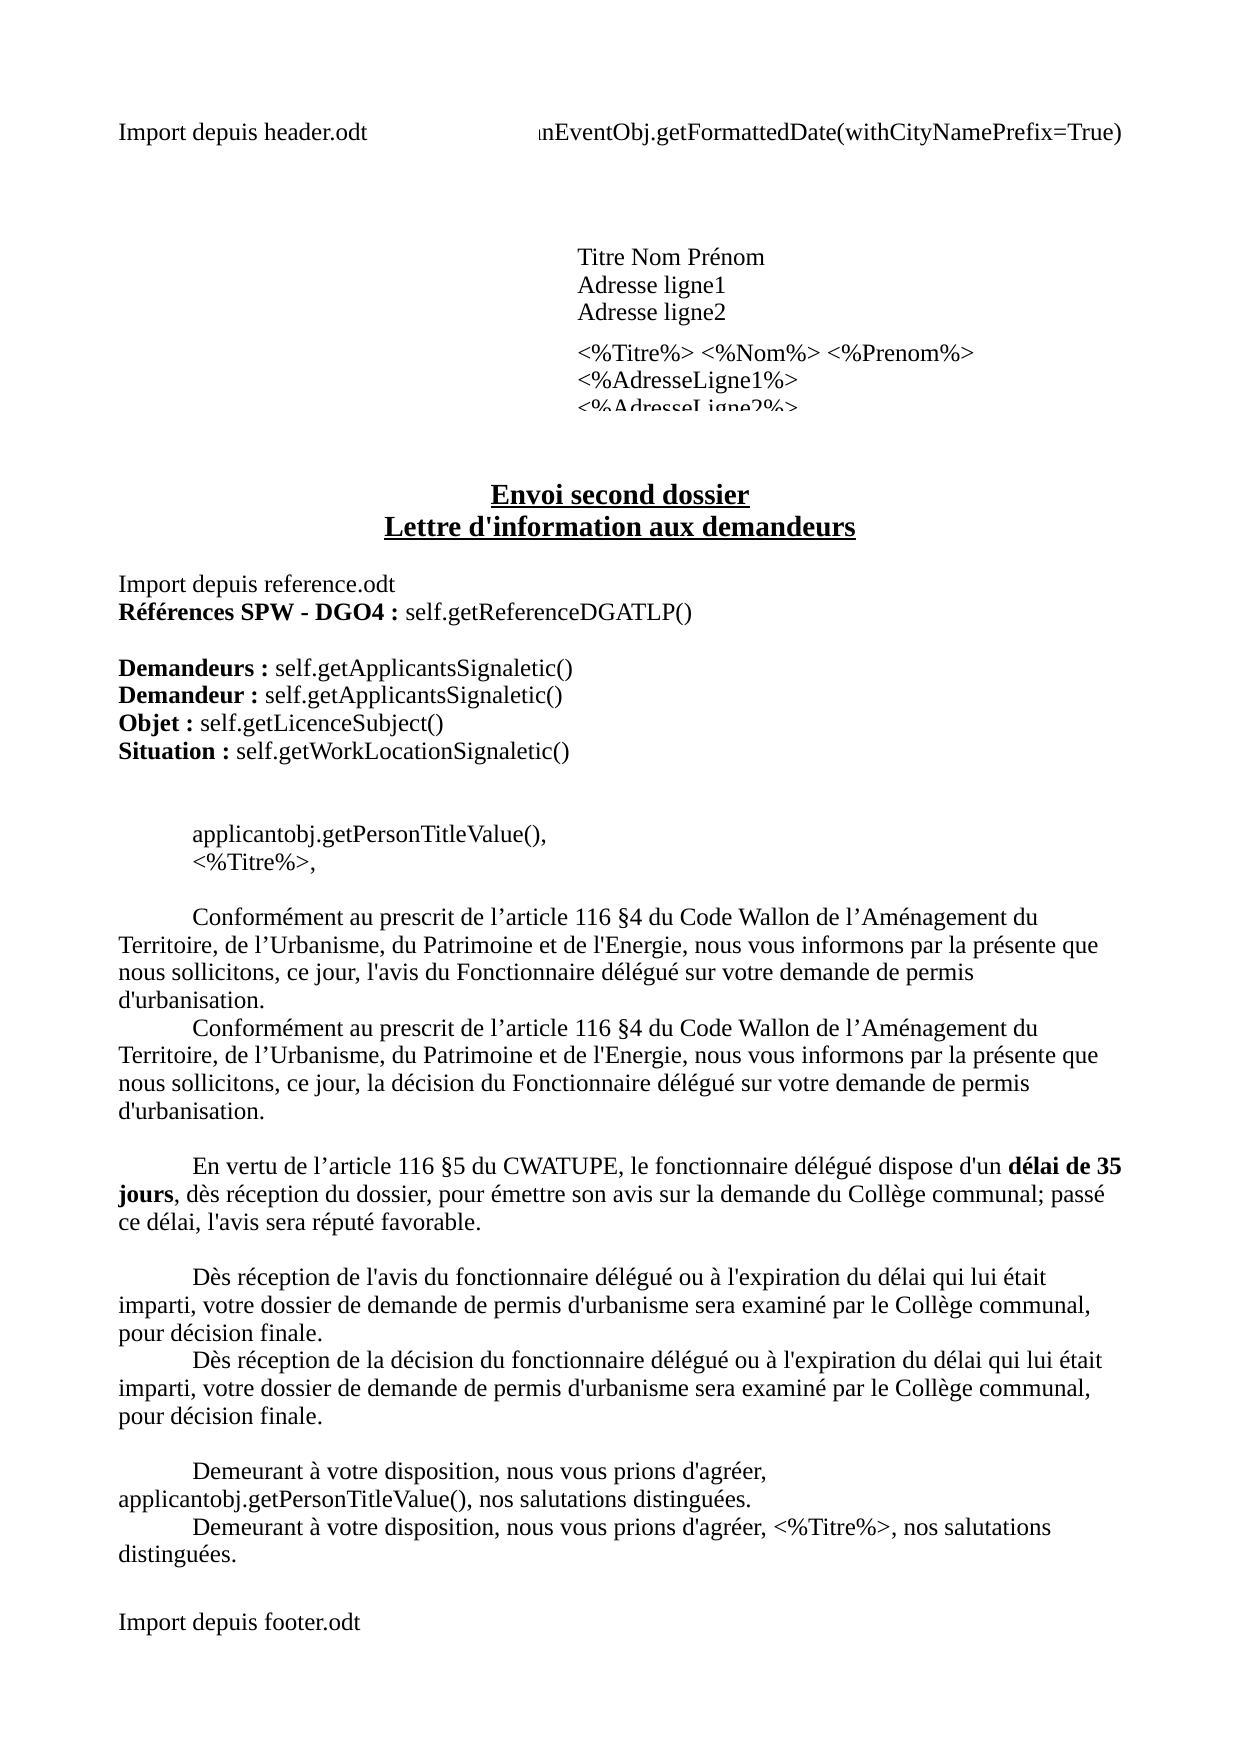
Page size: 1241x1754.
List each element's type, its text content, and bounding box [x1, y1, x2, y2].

text applicantobj.getPersonTitleValue(), [118, 820, 1122, 848]
text Objet : self.getLicenceSubject() [118, 709, 1122, 737]
text Import depuis header.odt [118, 118, 539, 146]
text Références SPW - DGO4 : self.getReferenceDGATLP() [118, 598, 1122, 626]
text Demeurant à votre disposition, nous vous prions d'agréer, applicantobj.getPersonTitleValue(), nos salutations distinguées. [118, 1457, 1122, 1513]
text Demandeur : self.getApplicantsSignaletic() [118, 681, 1122, 709]
text urbanEventObj.getFormattedDate(withCityNamePrefix=True) [118, 118, 1122, 427]
text Dès réception de la décision du fonctionnaire délégué ou à l'expiration du délai qui lui était imparti, votre dossier de demande de permis d'urbanisme sera examiné par le Collège communal, pour décision finale. [118, 1346, 1122, 1429]
text Conformément au prescrit de l’article 116 §4 du Code Wallon de l’Aménagement du Territoire, de l’Urbanisme, du Patrimoine et de l'Energie, nous vous informons par la présente que nous sollicitons, ce jour, l'avis du Fonctionnaire délégué sur votre demande de permis d'urbanisation. [118, 903, 1122, 1014]
text En vertu de l’article 116 §5 du CWATUPE, le fonctionnaire délégué dispose d'un délai de 35 jours, dès réception du dossier, pour émettre son avis sur la demande du Collège communal; passé ce délai, l'avis sera réputé favorable. [118, 1152, 1122, 1236]
text Demandeurs : self.getApplicantsSignaletic() [118, 654, 1122, 681]
title Envoi second dossier [118, 478, 1122, 511]
text <%Titre%>, [118, 848, 1122, 875]
title Lettre d'information aux demandeurs [118, 511, 1122, 543]
text <%Titre%> <%Nom%> <%Prenom%> <%AdresseLigne1%> <%AdresseLigne2%> [577, 339, 1028, 410]
text Import depuis reference.odt [118, 571, 1122, 598]
text Titre Nom Prénom Adresse ligne1 Adresse ligne2 [577, 243, 1028, 326]
text Demeurant à votre disposition, nous vous prions d'agréer, <%Titre%>, nos salutations distinguées. [118, 1513, 1122, 1568]
text Conformément au prescrit de l’article 116 §4 du Code Wallon de l’Aménagement du Territoire, de l’Urbanisme, du Patrimoine et de l'Energie, nous vous informons par la présente que nous sollicitons, ce jour, la décision du Fonctionnaire délégué sur votre demande de permis d'urbanisation. [118, 1014, 1122, 1125]
text Situation : self.getWorkLocationSignaletic() [118, 737, 1122, 764]
text Dès réception de l'avis du fonctionnaire délégué ou à l'expiration du délai qui lui était imparti, votre dossier de demande de permis d'urbanisme sera examiné par le Collège communal, pour décision finale. [118, 1263, 1122, 1346]
